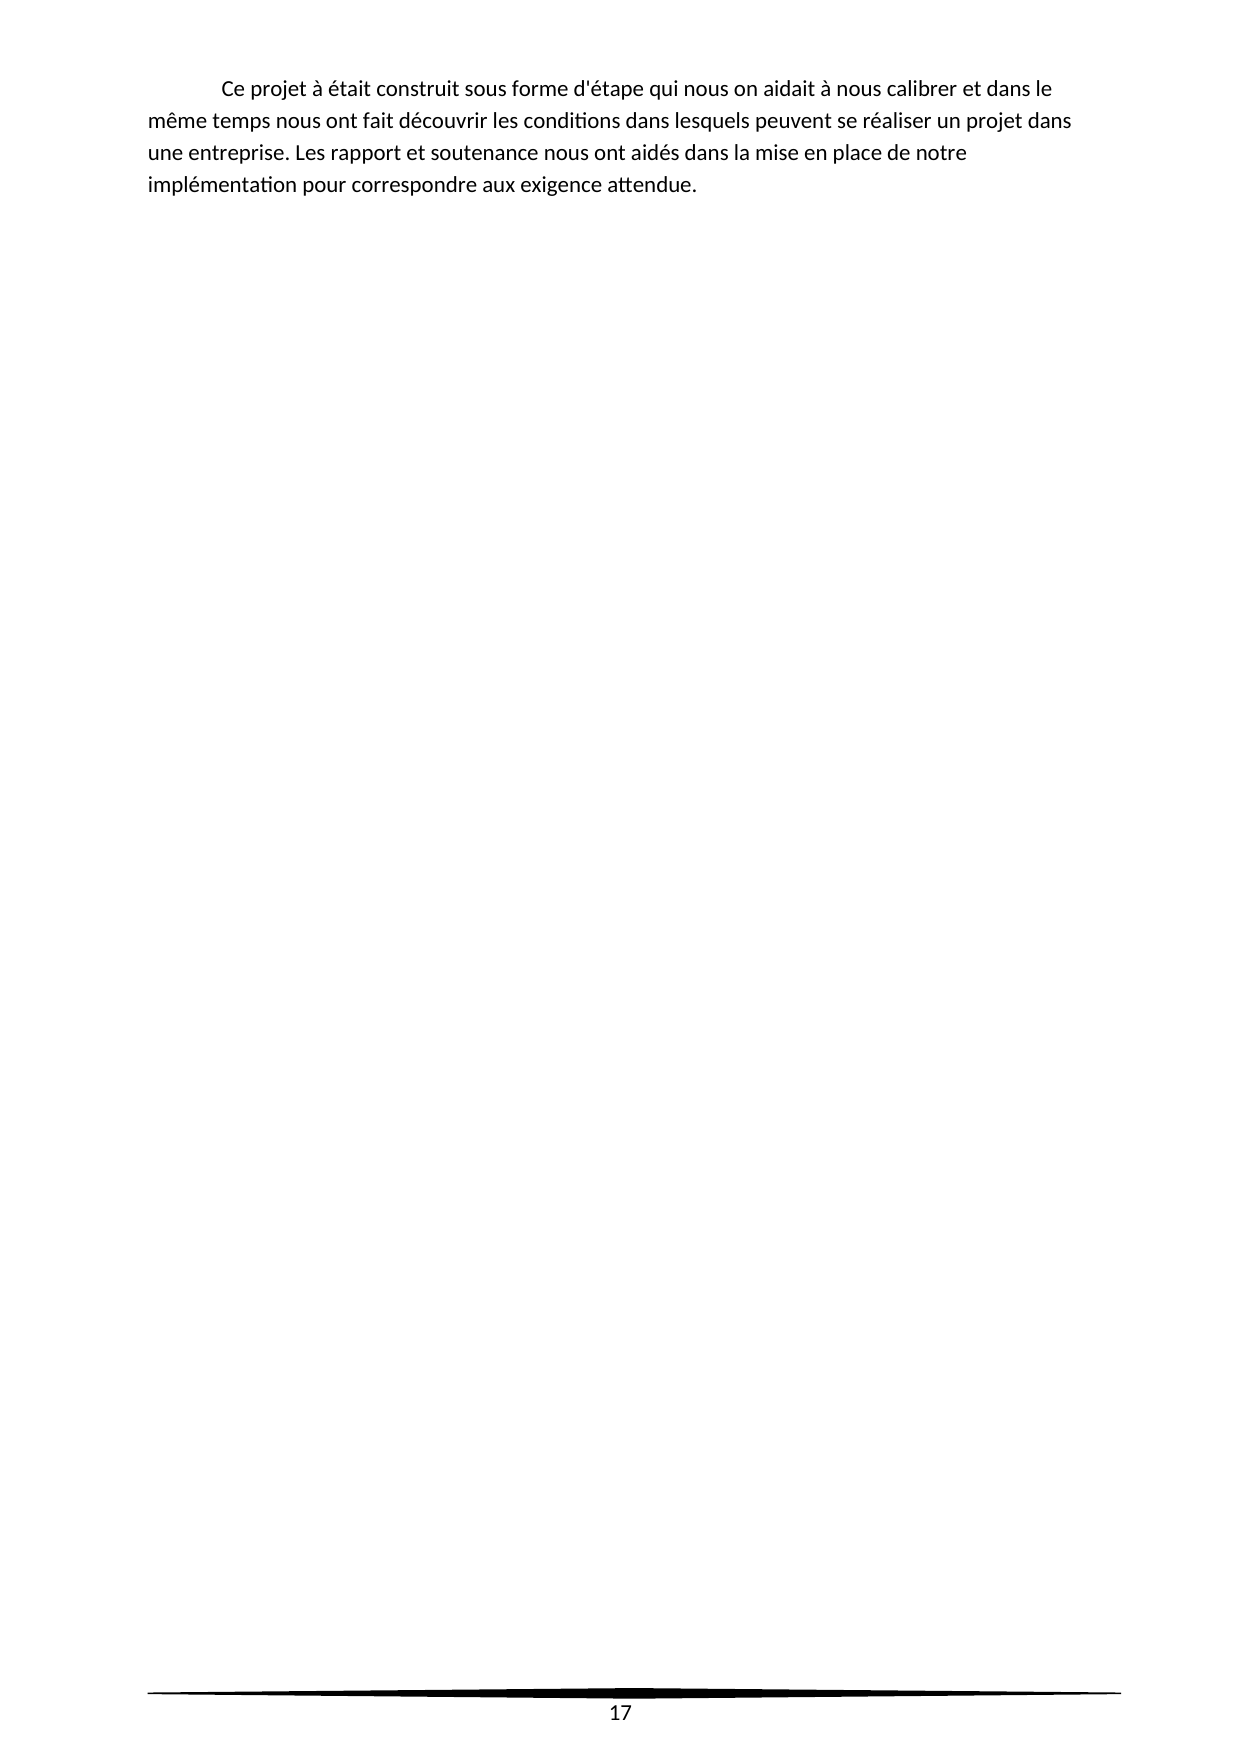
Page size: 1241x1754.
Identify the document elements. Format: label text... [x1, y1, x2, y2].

text Ce projet à était construit sous forme d'étape qui nous on aidait à nous calibrer et dans le même temps nous ont fait découvrir les conditions dans lesquels peuvent se réaliser un projet dans une entreprise. Les rapport et soutenance nous ont aidés dans la mise en place de notre implémentation pour correspondre aux exigence attendue. [148, 74, 1093, 198]
